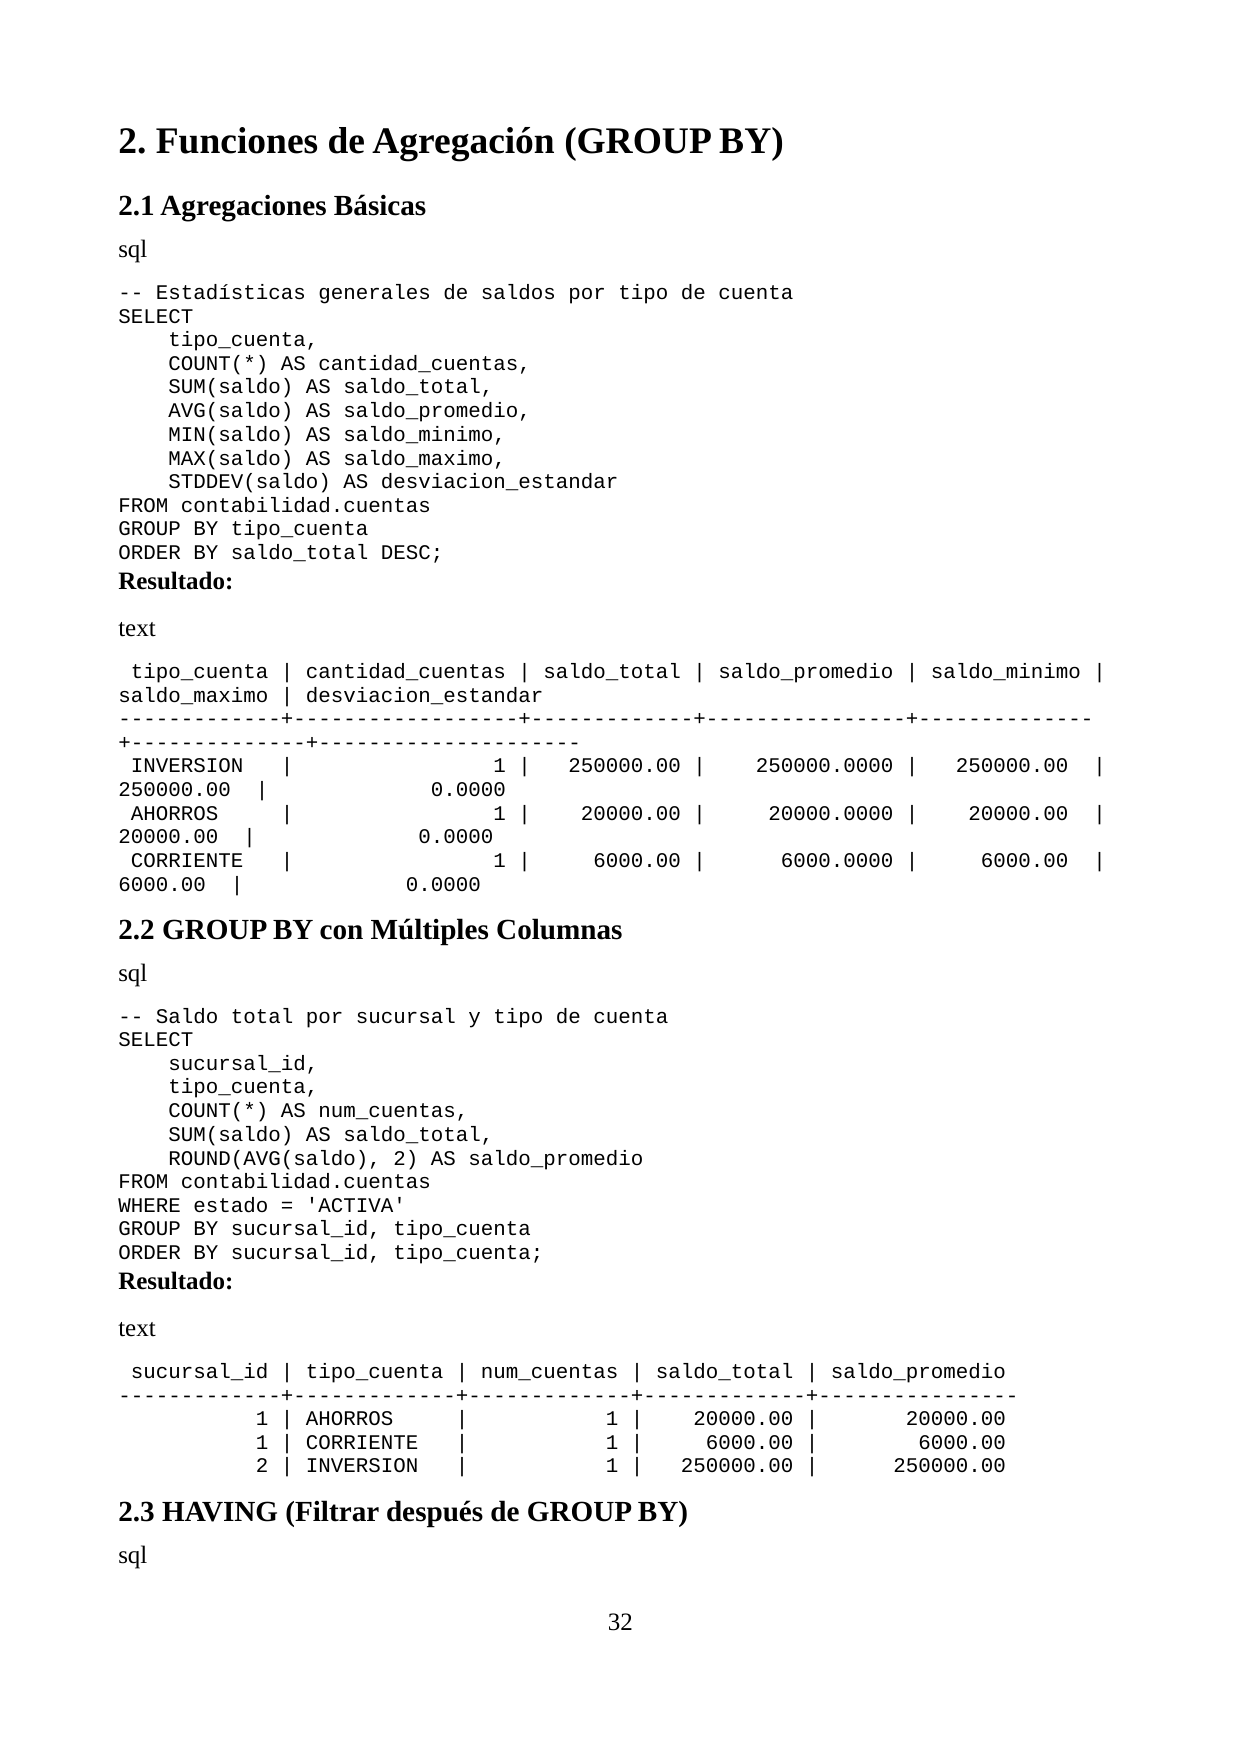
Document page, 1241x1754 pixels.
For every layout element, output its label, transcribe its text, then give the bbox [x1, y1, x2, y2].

text MAX(saldo) AS saldo_maximo, [118, 447, 1122, 471]
text sucursal_id, [118, 1053, 1122, 1077]
text AVG(saldo) AS saldo_promedio, [118, 400, 1122, 424]
text text [118, 613, 1122, 642]
text SUM(saldo) AS saldo_total, [118, 377, 1122, 400]
text COUNT(*) AS cantidad_cuentas, [118, 353, 1122, 377]
text SUM(saldo) AS saldo_total, [118, 1124, 1122, 1147]
text text [118, 1313, 1122, 1342]
text sucursal_id | tipo_cuenta | num_cuentas | saldo_total | saldo_promedio [118, 1361, 1122, 1384]
subtitle 2.3 HAVING (Filtrar después de GROUP BY) [118, 1494, 1122, 1527]
text WHERE estado = 'ACTIVA' [118, 1195, 1122, 1218]
text sql [118, 234, 1122, 263]
text FROM contabilidad.cuentas [118, 495, 1122, 518]
text SELECT [118, 1029, 1122, 1053]
text -------------+-------------+-------------+-------------+---------------- [118, 1384, 1122, 1408]
text sql [118, 958, 1122, 987]
text FROM contabilidad.cuentas [118, 1171, 1122, 1195]
subtitle 2.2 GROUP BY con Múltiples Columnas [118, 912, 1122, 946]
text 1 | CORRIENTE | 1 | 6000.00 | 6000.00 [118, 1432, 1122, 1456]
text sql [118, 1540, 1122, 1568]
text ORDER BY saldo_total DESC; [118, 542, 1122, 566]
text ROUND(AVG(saldo), 2) AS saldo_promedio [118, 1147, 1122, 1171]
text COUNT(*) AS num_cuentas, [118, 1100, 1122, 1124]
text 2 | INVERSION | 1 | 250000.00 | 250000.00 [118, 1456, 1122, 1479]
text tipo_cuenta, [118, 1077, 1122, 1100]
text SELECT [118, 306, 1122, 329]
text AHORROS | 1 | 20000.00 | 20000.0000 | 20000.00 | 20000.00 | 0.0000 [118, 803, 1122, 850]
text Resultado: [118, 566, 1122, 594]
text -------------+------------------+-------------+----------------+--------------+--------------+--------------------- [118, 708, 1122, 756]
text -- Saldo total por sucursal y tipo de cuenta [118, 1006, 1122, 1029]
subtitle 2.1 Agregaciones Básicas [118, 188, 1122, 222]
text ORDER BY sucursal_id, tipo_cuenta; [118, 1242, 1122, 1266]
text GROUP BY sucursal_id, tipo_cuenta [118, 1218, 1122, 1242]
text MIN(saldo) AS saldo_minimo, [118, 424, 1122, 447]
subtitle 2. Funciones de Agregación (GROUP BY) [118, 118, 1122, 161]
text tipo_cuenta, [118, 329, 1122, 353]
text Resultado: [118, 1266, 1122, 1294]
text STDDEV(saldo) AS desviacion_estandar [118, 471, 1122, 495]
text tipo_cuenta | cantidad_cuentas | saldo_total | saldo_promedio | saldo_minimo | saldo_maximo | desviacion_estandar [118, 661, 1122, 708]
text GROUP BY tipo_cuenta [118, 518, 1122, 542]
text CORRIENTE | 1 | 6000.00 | 6000.0000 | 6000.00 | 6000.00 | 0.0000 [118, 850, 1122, 897]
text INVERSION | 1 | 250000.00 | 250000.0000 | 250000.00 | 250000.00 | 0.0000 [118, 756, 1122, 803]
text -- Estadísticas generales de saldos por tipo de cuenta [118, 282, 1122, 306]
text 1 | AHORROS | 1 | 20000.00 | 20000.00 [118, 1408, 1122, 1432]
